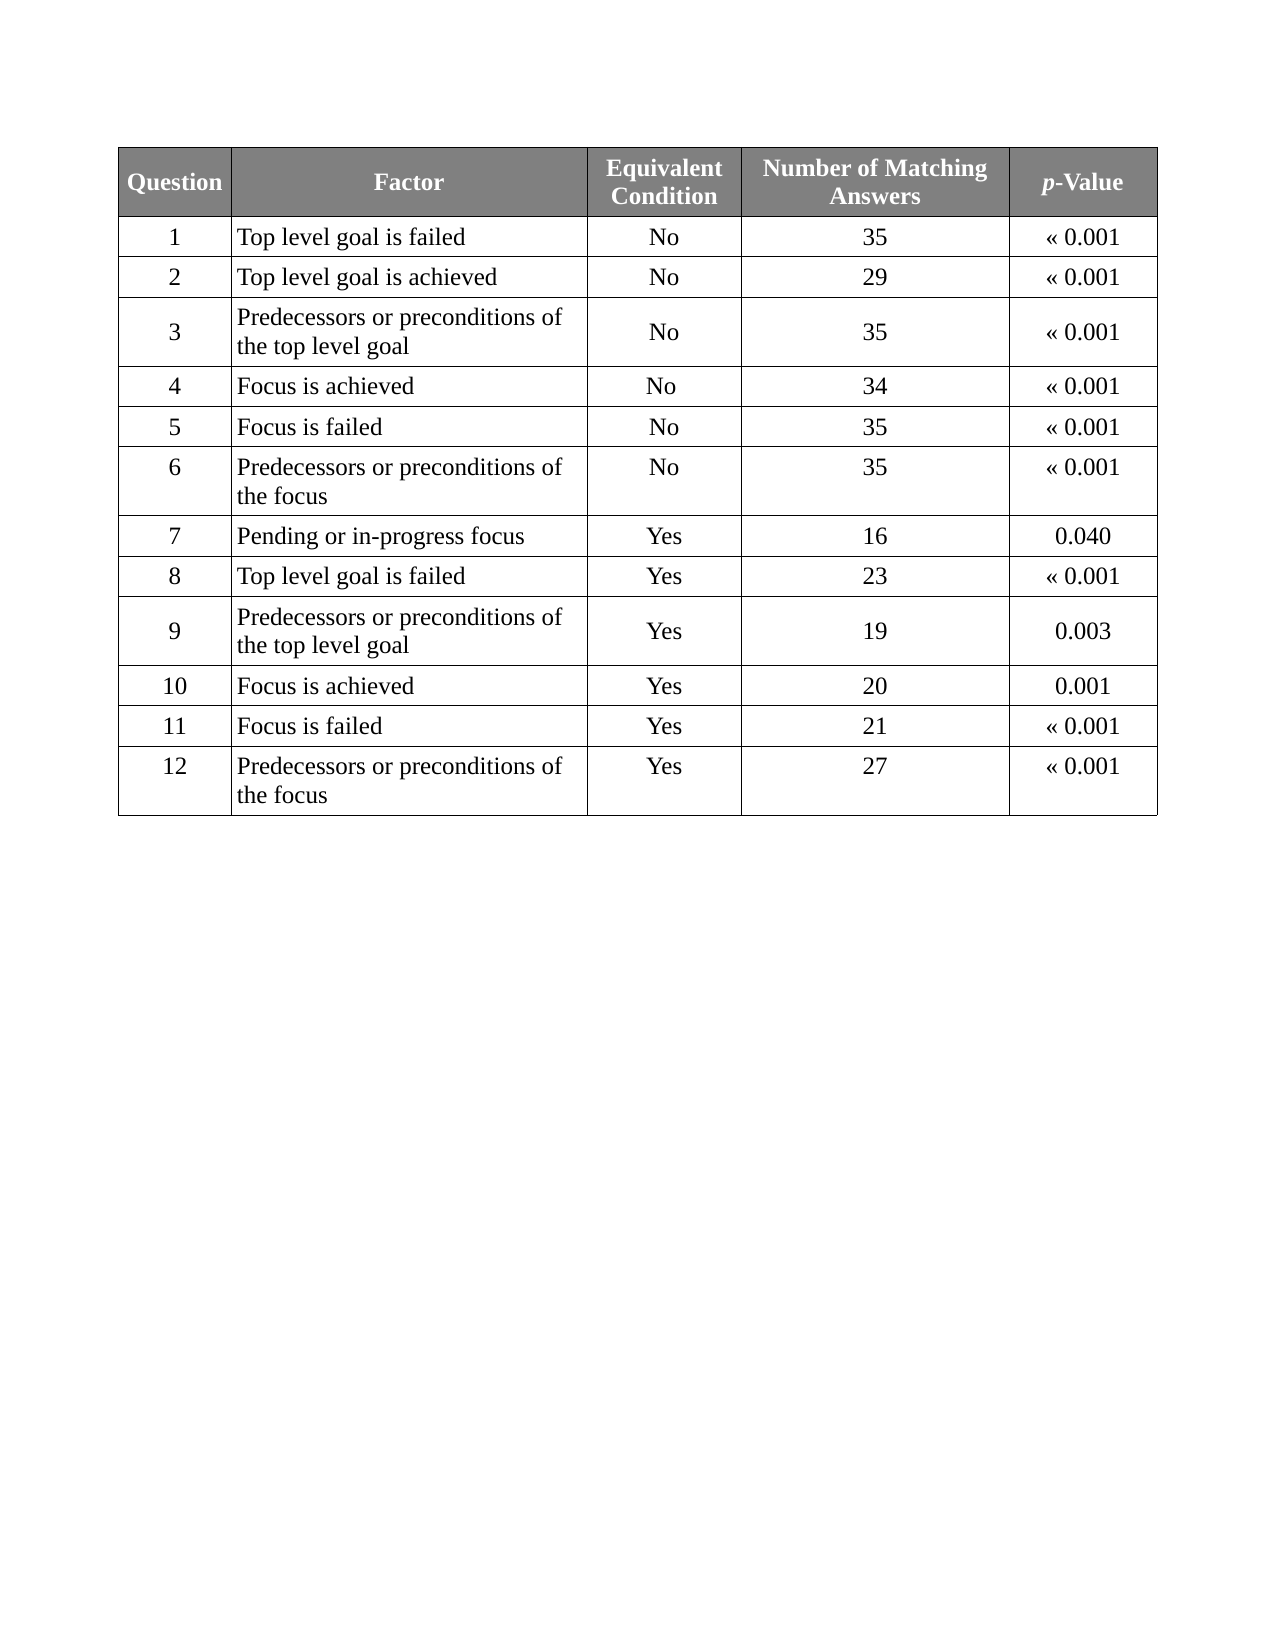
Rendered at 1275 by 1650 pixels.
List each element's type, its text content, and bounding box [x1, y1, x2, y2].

table_cell Yes [588, 516, 741, 556]
table_cell 8 [119, 557, 231, 596]
table_cell Yes [588, 666, 741, 705]
table_header Question [119, 148, 231, 216]
table_cell Predecessors or preconditions of the top level goal [232, 597, 587, 665]
table_cell No [588, 367, 741, 406]
table_cell Top level goal is failed [232, 217, 587, 256]
table_cell 10 [119, 666, 231, 705]
table_cell Top level goal is failed [232, 557, 587, 596]
table_cell « 0.001 [1010, 298, 1157, 366]
table_cell No [588, 257, 741, 297]
table_cell No [588, 447, 741, 515]
table_cell 11 [119, 706, 231, 746]
table_cell Predecessors or preconditions of the top level goal [232, 298, 587, 366]
table_cell « 0.001 [1010, 706, 1157, 746]
table_header p-Value [1010, 148, 1157, 216]
table_cell « 0.001 [1010, 367, 1157, 406]
table_cell « 0.001 [1010, 557, 1157, 596]
table_cell Focus is failed [232, 706, 587, 746]
table_cell Predecessors or preconditions of the focus [232, 447, 587, 515]
table_cell 4 [119, 367, 231, 406]
table_cell 35 [742, 298, 1009, 366]
table_cell 29 [742, 257, 1009, 297]
table_cell Focus is achieved [232, 367, 587, 406]
table_cell No [588, 217, 741, 256]
table_header Factor [232, 148, 587, 216]
table_cell « 0.001 [1010, 257, 1157, 297]
table_cell 6 [119, 447, 231, 515]
table_cell 3 [119, 298, 231, 366]
table_cell Yes [588, 747, 741, 815]
table_cell « 0.001 [1010, 217, 1157, 256]
table_cell 34 [742, 367, 1009, 406]
table_cell Focus is achieved [232, 666, 587, 705]
table_cell 35 [742, 217, 1009, 256]
table_cell Yes [588, 557, 741, 596]
table_cell « 0.001 [1010, 447, 1157, 515]
table_cell 0.001 [1010, 666, 1157, 705]
table_cell « 0.001 [1010, 407, 1157, 446]
table_cell 27 [742, 747, 1009, 815]
table_cell Pending or in-progress focus [232, 516, 587, 556]
table_cell 5 [119, 407, 231, 446]
table_cell 2 [119, 257, 231, 297]
table_header Number of Matching Answers [742, 148, 1009, 216]
table_cell Predecessors or preconditions of the focus [232, 747, 587, 815]
table_cell 12 [119, 747, 231, 815]
table_cell No [588, 298, 741, 366]
table_cell Top level goal is achieved [232, 257, 587, 297]
table_cell No [588, 407, 741, 446]
table_header Equivalent Condition [588, 148, 741, 216]
table_cell 7 [119, 516, 231, 556]
table_cell Yes [588, 706, 741, 746]
table_cell « 0.001 [1010, 747, 1157, 815]
table_cell Focus is failed [232, 407, 587, 446]
table_cell 35 [742, 407, 1009, 446]
table_cell 35 [742, 447, 1009, 515]
table_cell 20 [742, 666, 1009, 705]
table_cell 19 [742, 597, 1009, 665]
table_cell 9 [119, 597, 231, 665]
table_cell Yes [588, 597, 741, 665]
table_cell 0.003 [1010, 597, 1157, 665]
table_cell 1 [119, 217, 231, 256]
table_cell 16 [742, 516, 1009, 556]
table_cell 23 [742, 557, 1009, 596]
table_cell 21 [742, 706, 1009, 746]
table_cell 0.040 [1010, 516, 1157, 556]
